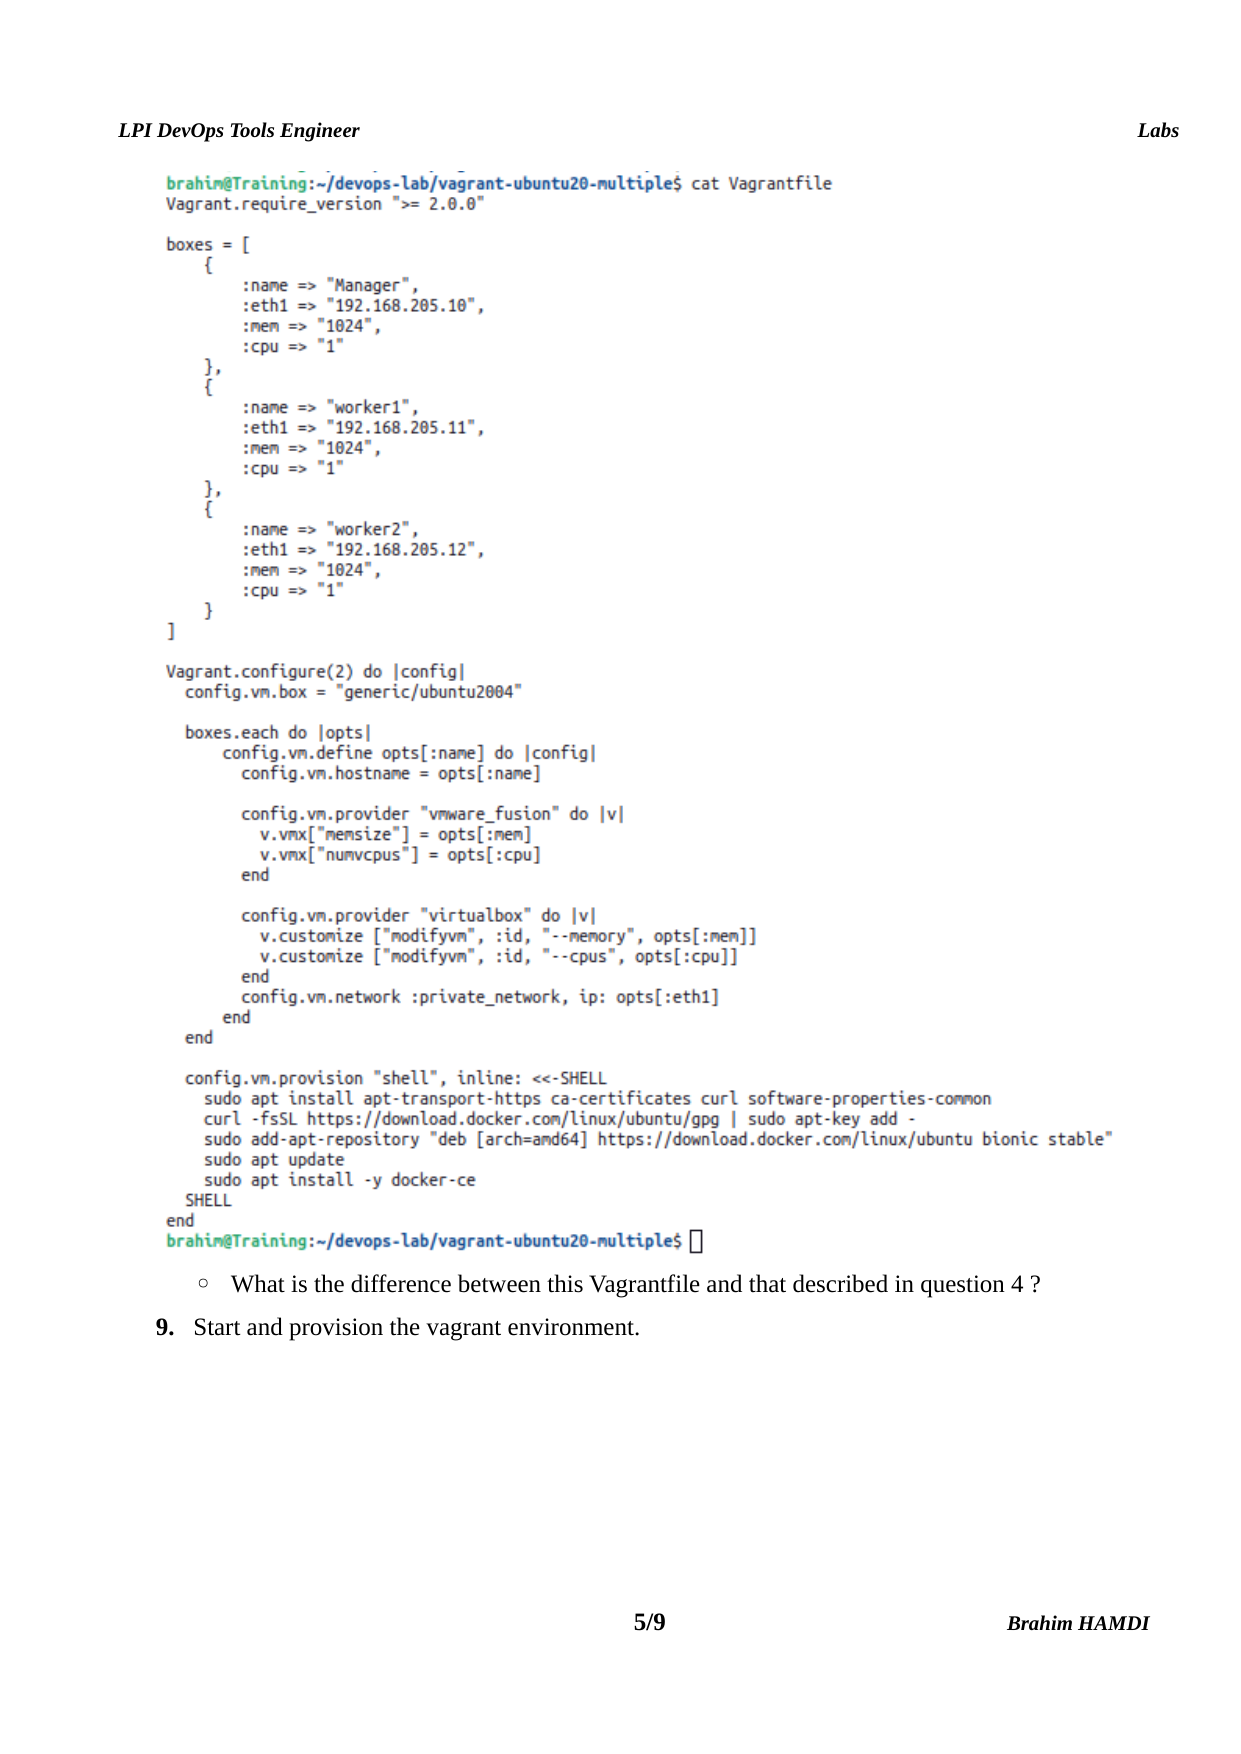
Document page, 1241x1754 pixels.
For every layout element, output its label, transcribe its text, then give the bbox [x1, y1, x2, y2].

list What is the difference between this Vagrantfile and that described in question 4 ? [193, 949, 1181, 1298]
list Start and provision the vagrant environment. [156, 1312, 1181, 1341]
picture [165, 171, 1134, 1255]
